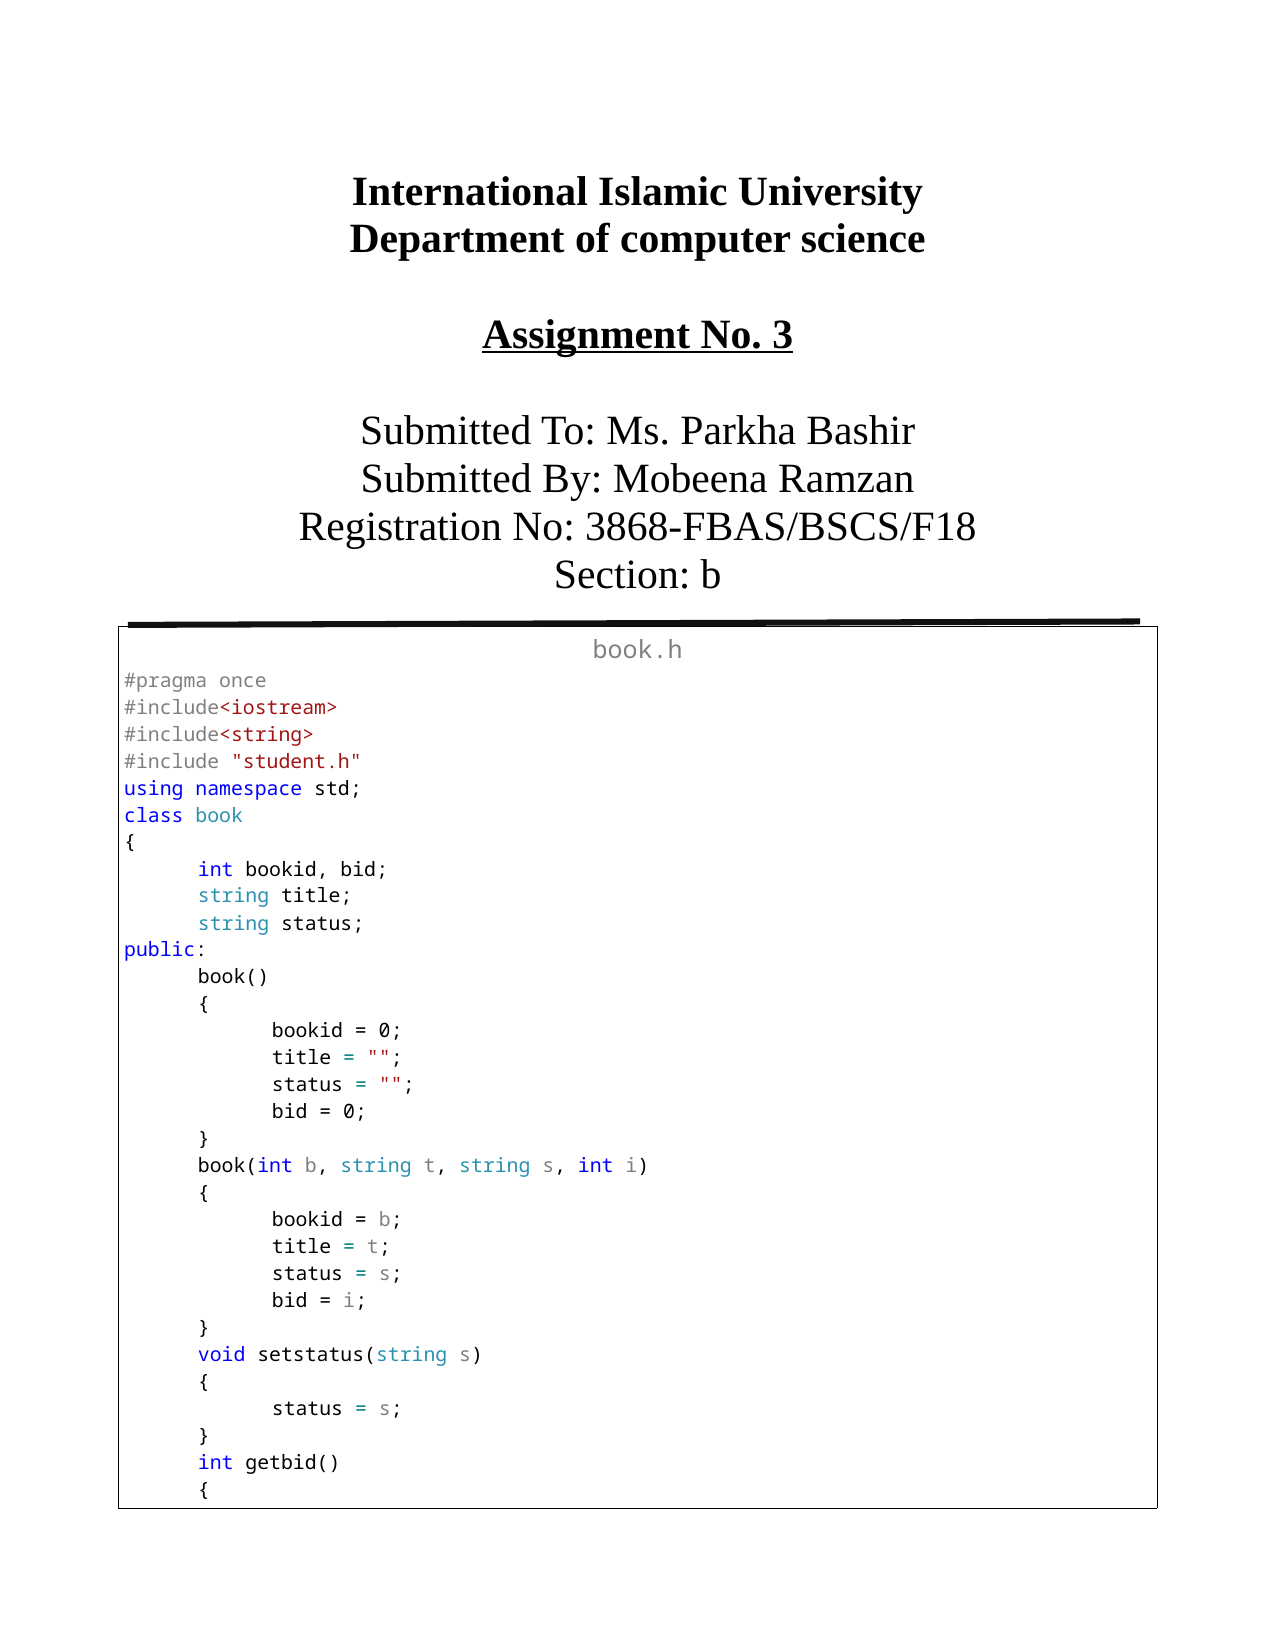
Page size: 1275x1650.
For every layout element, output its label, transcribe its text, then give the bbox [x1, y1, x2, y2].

text Section: b [118, 549, 1157, 597]
text Assignment No. 3 [118, 310, 1157, 358]
text International Islamic University [118, 166, 1157, 214]
text Department of computer science [118, 214, 1157, 262]
table_header book.h #pragma once #include<iostream> #include<string> #include "student.h" using namespace std; class book { int bookid, bid; string title; string status; public: book() { bookid = 0; title = ""; status = ""; bid = 0; } book(int b, string t, string s, int i) { bookid = b; title = t; status = s; bid = i; } void setstatus(string s) { status = s; } int getbid() { [119, 627, 1157, 1508]
text Registration No: 3868-FBAS/BSCS/F18 [118, 501, 1157, 549]
text Submitted By: Mobeena Ramzan [118, 453, 1157, 501]
text Submitted To: Ms. Parkha Bashir [118, 406, 1157, 453]
